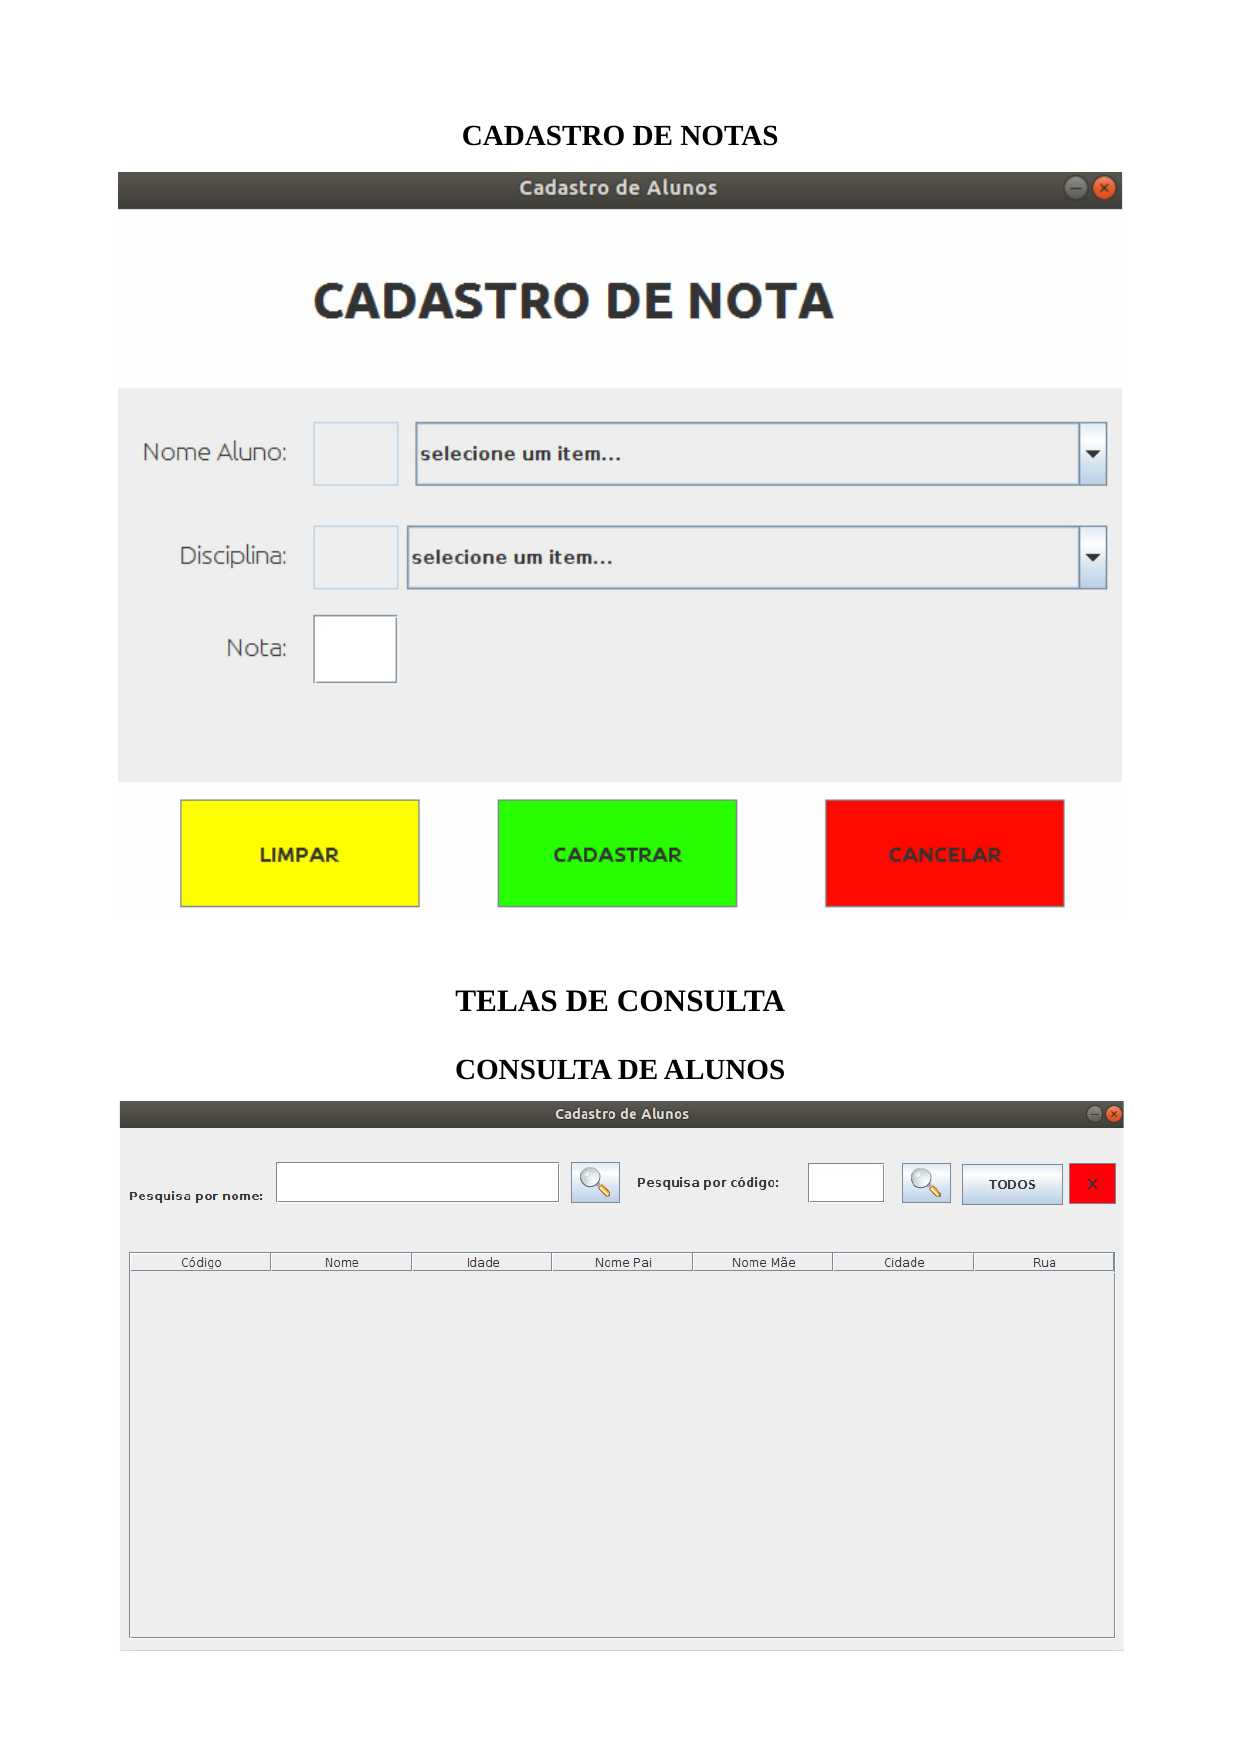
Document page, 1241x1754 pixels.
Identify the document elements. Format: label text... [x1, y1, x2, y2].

picture [118, 172, 1123, 916]
text CONSULTA DE ALUNOS [118, 1052, 1122, 1085]
text CADASTRO DE NOTAS [118, 118, 1122, 152]
picture [119, 1101, 1124, 1651]
text TELAS DE CONSULTA [118, 982, 1122, 1018]
